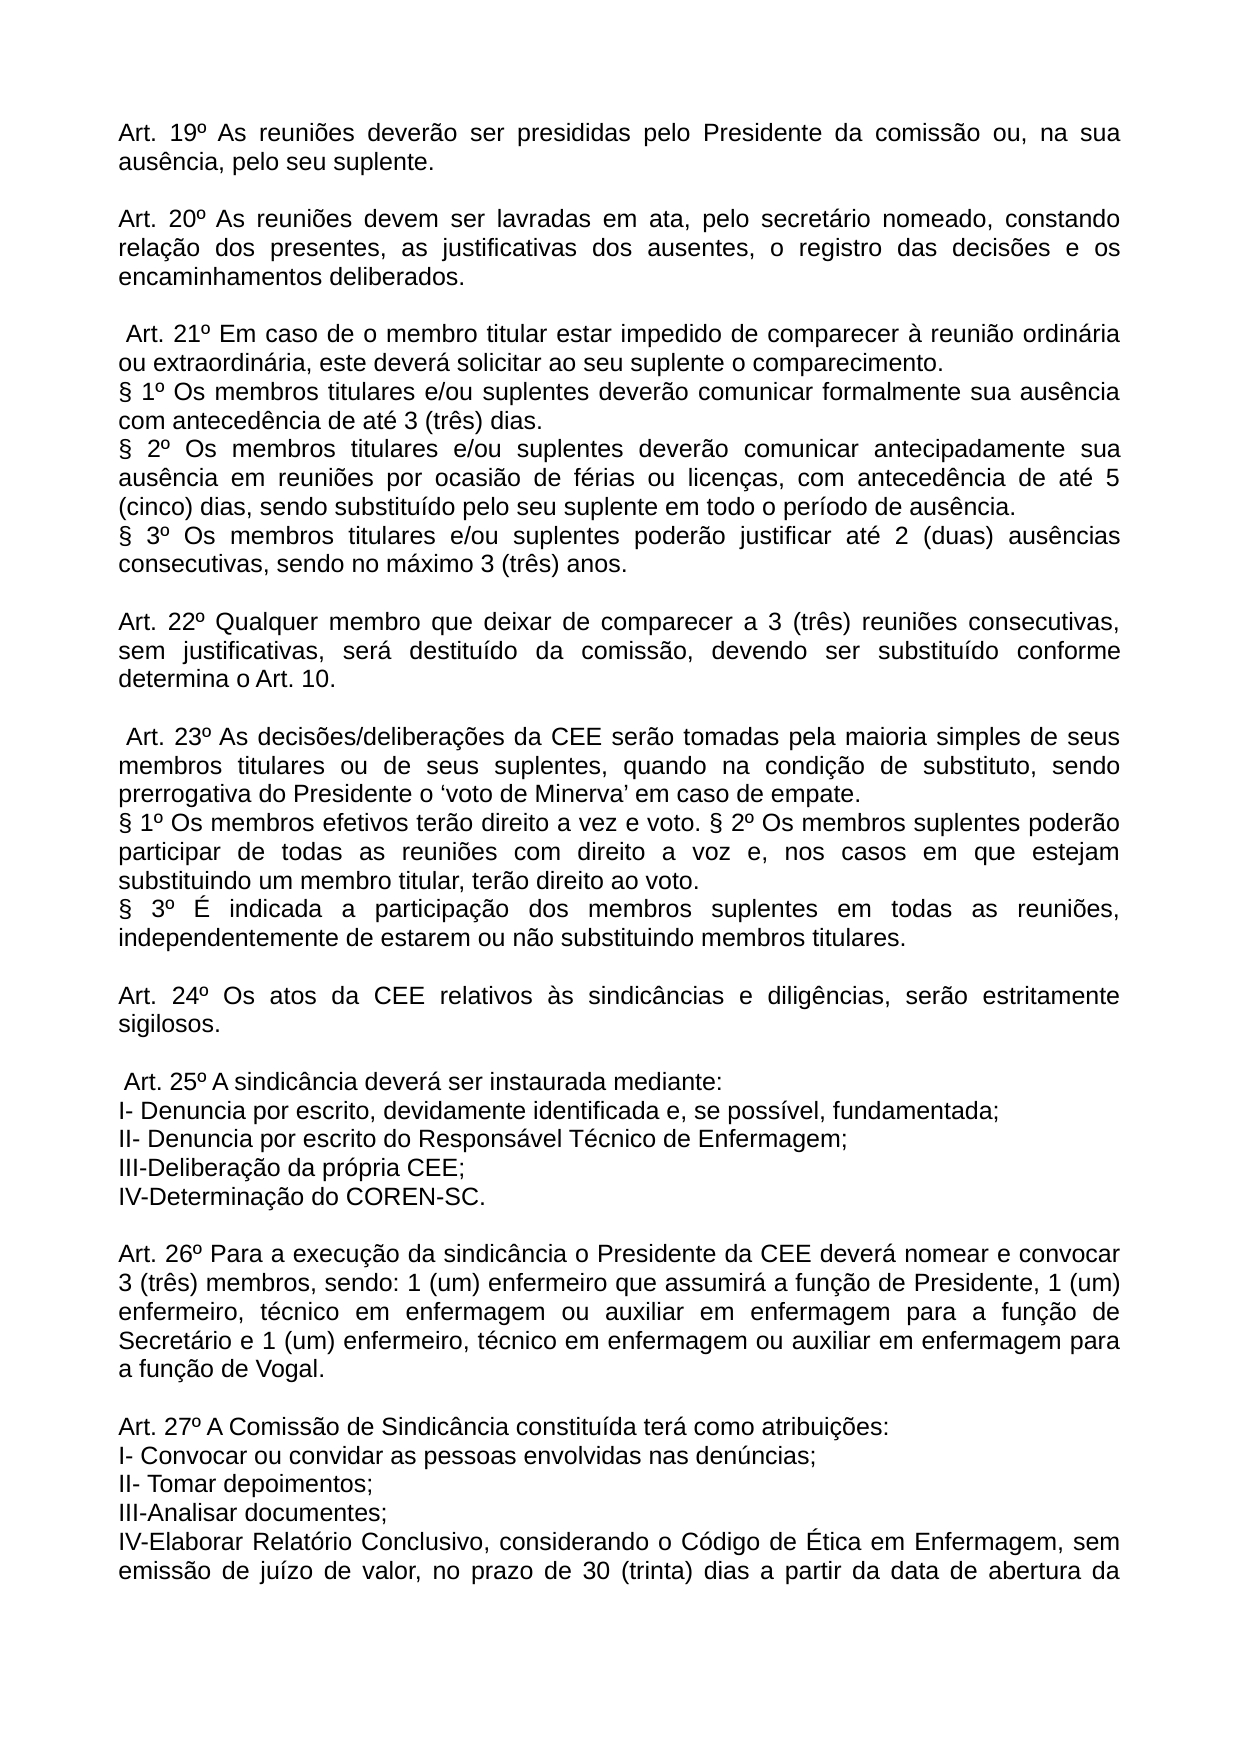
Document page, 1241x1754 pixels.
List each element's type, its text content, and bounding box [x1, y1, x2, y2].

text II- Tomar depoimentos; [118, 1469, 1122, 1498]
text II- Denuncia por escrito do Responsável Técnico de Enfermagem; [118, 1124, 1122, 1153]
text § 3º Os membros titulares e/ou suplentes poderão justificar até 2 (duas) ausências consecutivas, sendo no máximo 3 (três) anos. [118, 521, 1122, 578]
text Art. 22º Qualquer membro que deixar de comparecer a 3 (três) reuniões consecutivas, sem justificativas, será destituído da comissão, devendo ser substituído conforme determina o Art. 10. [118, 607, 1122, 693]
text § 2º Os membros titulares e/ou suplentes deverão comunicar antecipadamente sua ausência em reuniões por ocasião de férias ou licenças, com antecedência de até 5 (cinco) dias, sendo substituído pelo seu suplente em todo o período de ausência. [118, 434, 1122, 521]
text § 1º Os membros titulares e/ou suplentes deverão comunicar formalmente sua ausência com antecedência de até 3 (três) dias. [118, 377, 1122, 434]
text Art. 20º As reuniões devem ser lavradas em ata, pelo secretário nomeado, constando relação dos presentes, as justificativas dos ausentes, o registro das decisões e os encaminhamentos deliberados. [118, 204, 1122, 291]
text I- Convocar ou convidar as pessoas envolvidas nas denúncias; [118, 1441, 1122, 1469]
text Art. 27º A Comissão de Sindicância constituída terá como atribuições: [118, 1412, 1122, 1441]
text IV-Elaborar Relatório Conclusivo, considerando o Código de Ética em Enfermagem, sem emissão de juízo de valor, no prazo de 30 (trinta) dias a partir da data de abertura da [118, 1527, 1122, 1584]
text IV-Determinação do COREN-SC. [118, 1182, 1122, 1211]
text Art. 24º Os atos da CEE relativos às sindicâncias e diligências, serão estritamente sigilosos. [118, 981, 1122, 1038]
text Art. 25º A sindicância deverá ser instaurada mediante: [118, 1067, 1122, 1096]
text III-Analisar documentes; [118, 1498, 1122, 1527]
text I- Denuncia por escrito, devidamente identificada e, se possível, fundamentada; [118, 1096, 1122, 1124]
text § 3º É indicada a participação dos membros suplentes em todas as reuniões, independentemente de estarem ou não substituindo membros titulares. [118, 894, 1122, 952]
text III-Deliberação da própria CEE; [118, 1153, 1122, 1182]
text § 1º Os membros efetivos terão direito a vez e voto. § 2º Os membros suplentes poderão participar de todas as reuniões com direito a voz e, nos casos em que estejam substituindo um membro titular, terão direito ao voto. [118, 808, 1122, 894]
text Art. 21º Em caso de o membro titular estar impedido de comparecer à reunião ordinária ou extraordinária, este deverá solicitar ao seu suplente o comparecimento. [118, 319, 1122, 377]
text Art. 19º As reuniões deverão ser presididas pelo Presidente da comissão ou, na sua ausência, pelo seu suplente. [118, 118, 1122, 176]
text Art. 26º Para a execução da sindicância o Presidente da CEE deverá nomear e convocar 3 (três) membros, sendo: 1 (um) enfermeiro que assumirá a função de Presidente, 1 (um) enfermeiro, técnico em enfermagem ou auxiliar em enfermagem para a função de Secretário e 1 (um) enfermeiro, técnico em enfermagem ou auxiliar em enfermagem para a função de Vogal. [118, 1239, 1122, 1383]
text Art. 23º As decisões/deliberações da CEE serão tomadas pela maioria simples de seus membros titulares ou de seus suplentes, quando na condição de substituto, sendo prerrogativa do Presidente o ‘voto de Minerva’ em caso de empate. [118, 722, 1122, 808]
